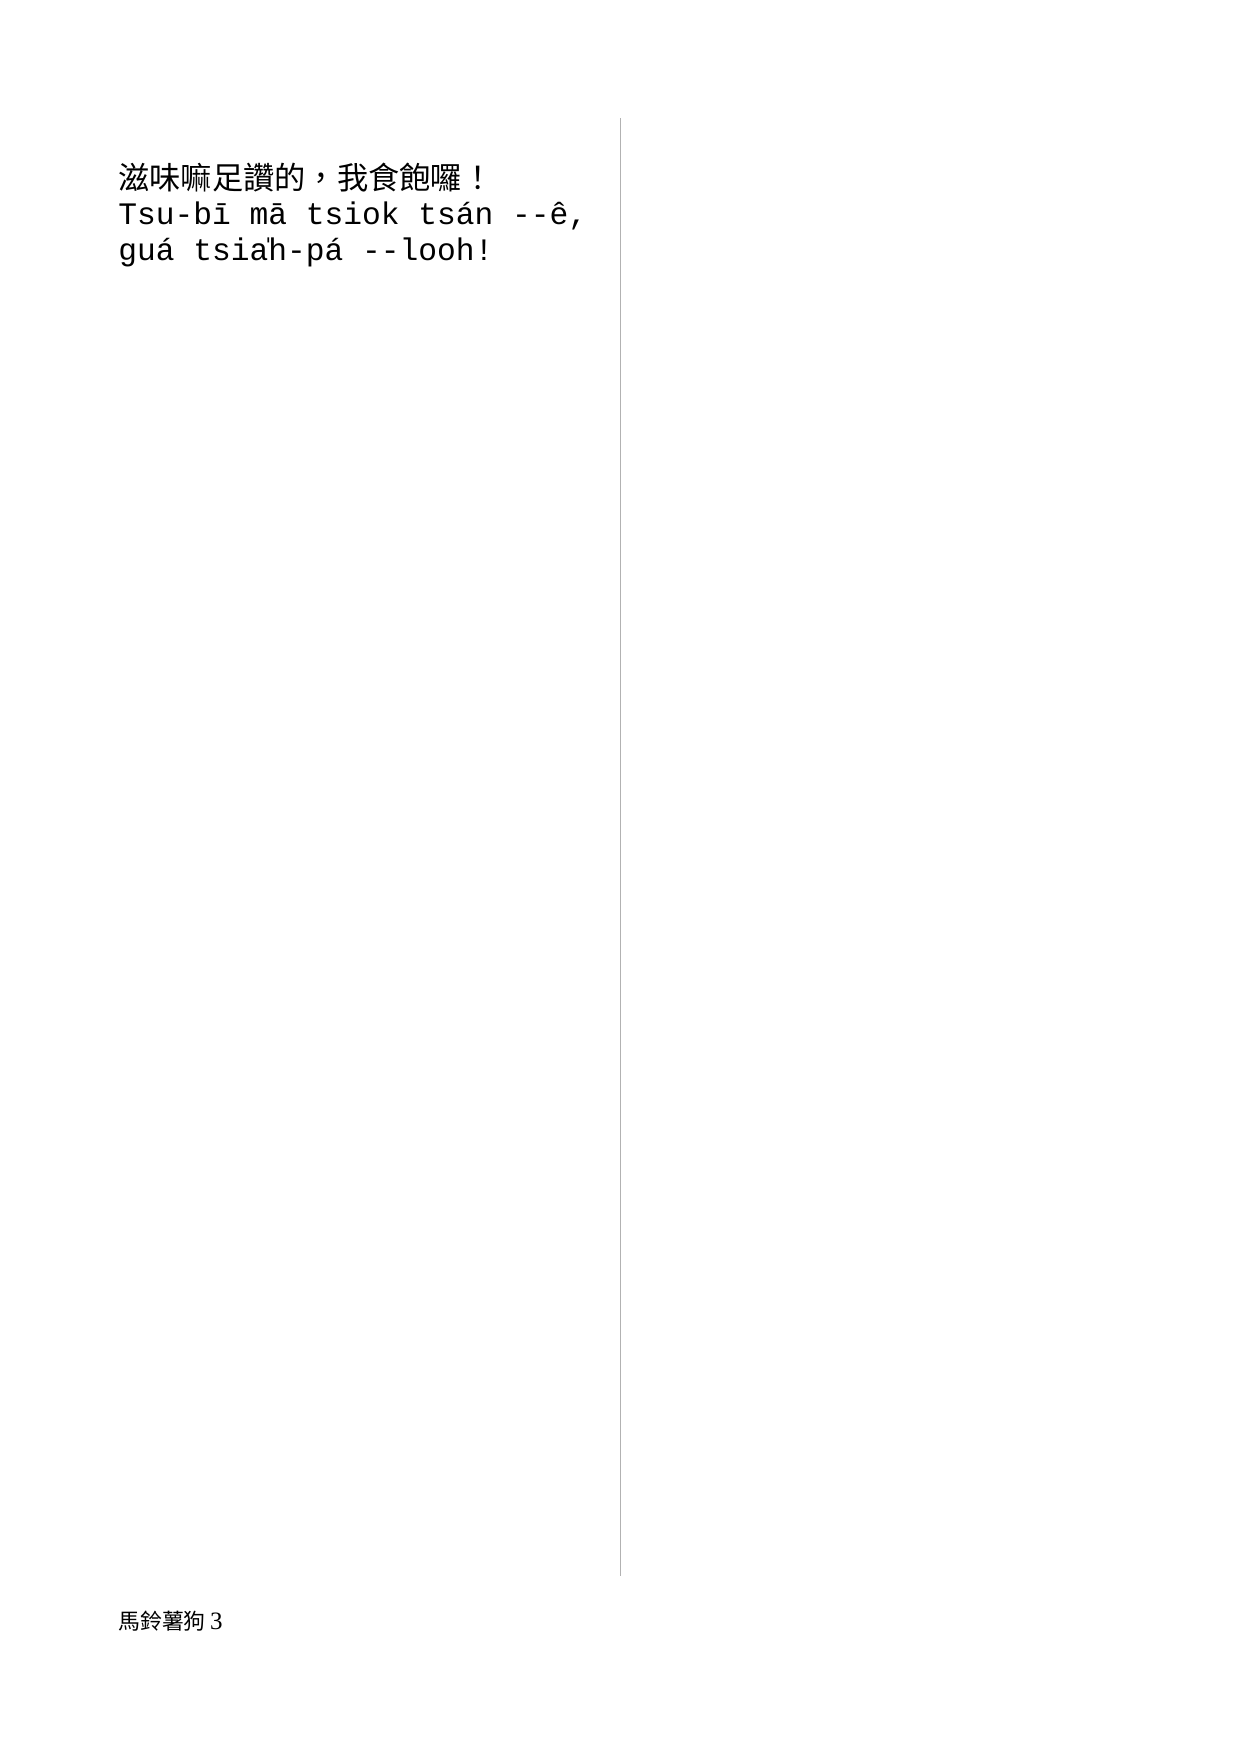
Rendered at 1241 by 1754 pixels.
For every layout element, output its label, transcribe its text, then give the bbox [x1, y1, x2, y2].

text Tsu-bī mā tsiok tsán --ê, guá tsia̍h-pá --looh! [118, 199, 618, 269]
text 滋味嘛足讚的，我食飽囉！ [118, 153, 618, 199]
